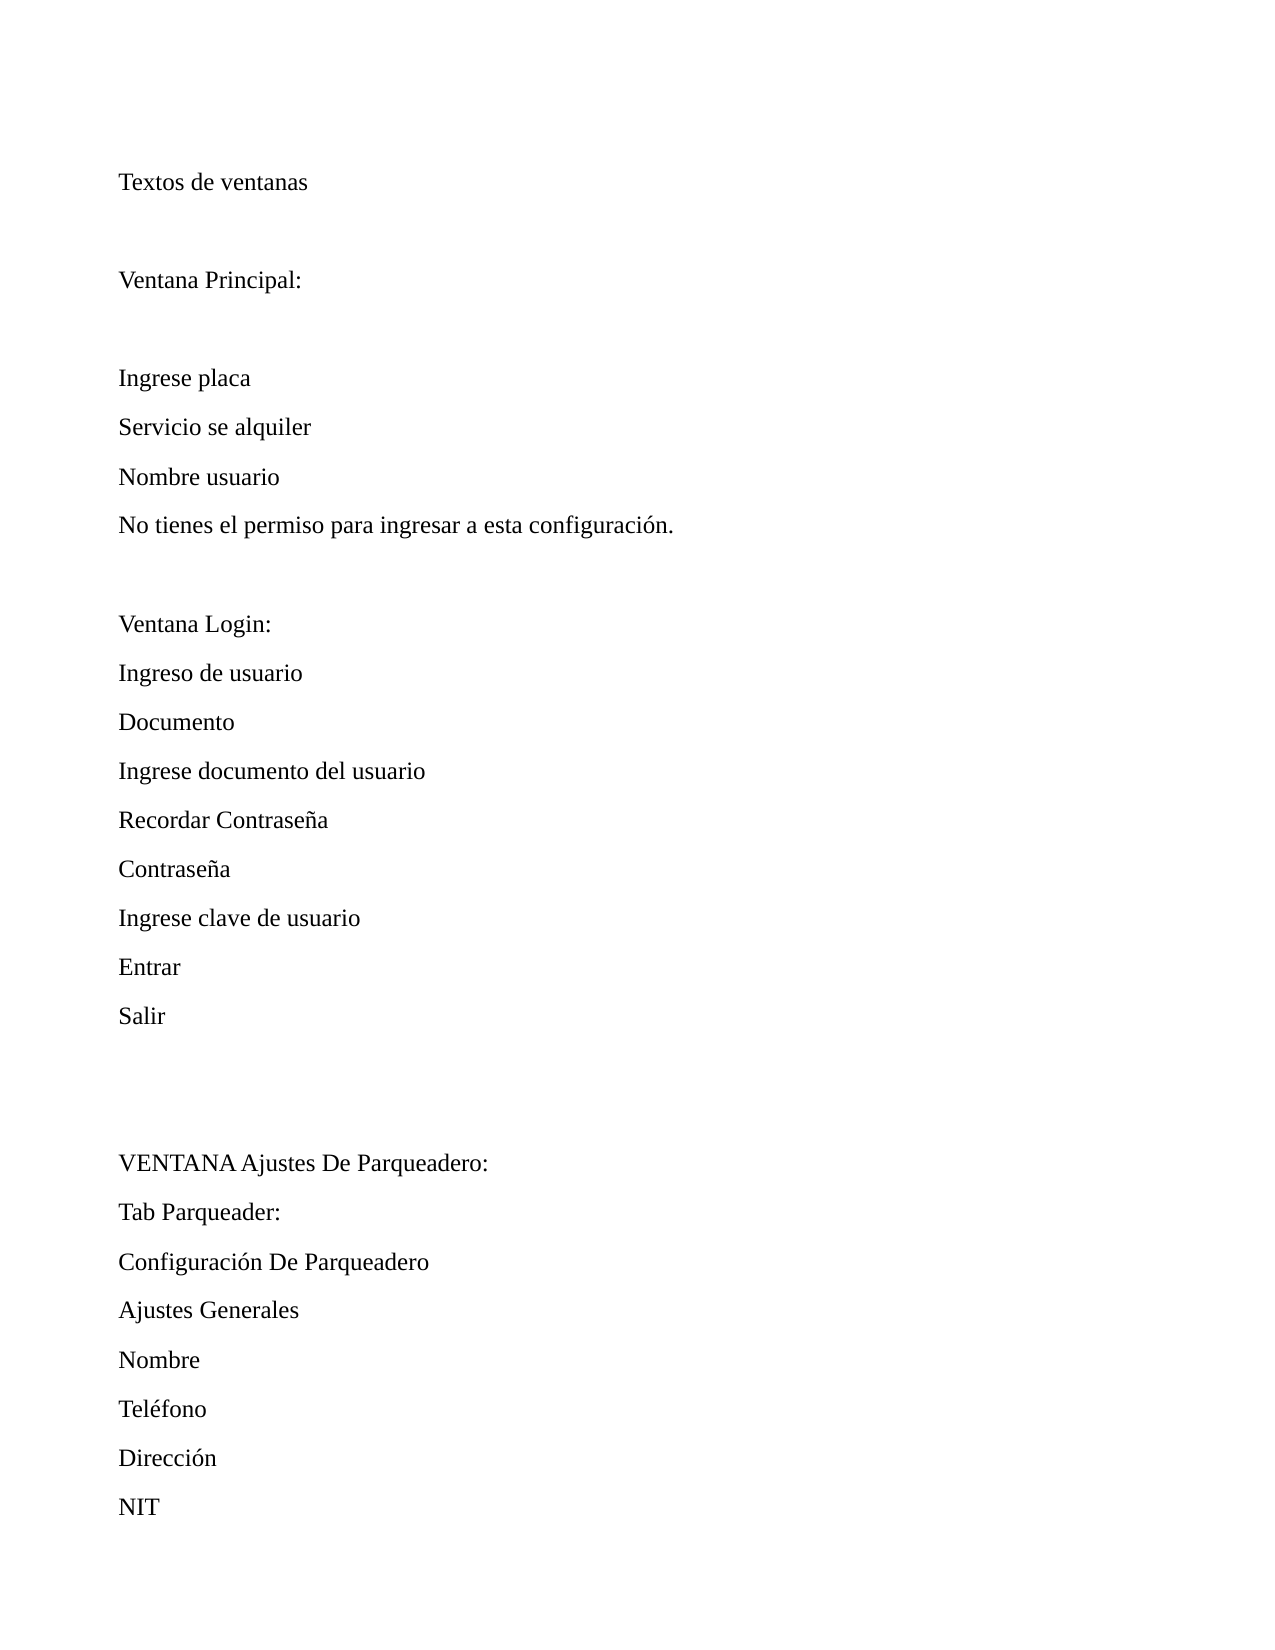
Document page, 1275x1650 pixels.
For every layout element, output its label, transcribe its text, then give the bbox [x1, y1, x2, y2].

text Tab Parqueader: [118, 1197, 1157, 1226]
text VENTANA Ajustes De Parqueadero: [118, 1148, 1157, 1177]
text Ajustes Generales [118, 1296, 1157, 1324]
text Ventana Principal: [118, 265, 1157, 294]
text Ingrese documento del usuario [118, 756, 1157, 785]
text NIT [118, 1492, 1157, 1521]
text Salir [118, 1001, 1157, 1030]
text Entrar [118, 952, 1157, 981]
text Teléfono [118, 1394, 1157, 1422]
text Ventana Login: [118, 609, 1157, 637]
text Ingreso de usuario [118, 658, 1157, 687]
text Dirección [118, 1443, 1157, 1472]
text Documento [118, 707, 1157, 736]
text Textos de ventanas [118, 167, 1157, 196]
text Ingrese placa [118, 363, 1157, 392]
text Nombre usuario [118, 462, 1157, 490]
text Nombre [118, 1345, 1157, 1373]
text Configuración De Parqueadero [118, 1247, 1157, 1275]
text Ingrese clave de usuario [118, 903, 1157, 932]
text Servicio se alquiler [118, 412, 1157, 441]
text Recordar Contraseña [118, 805, 1157, 834]
text No tienes el permiso para ingresar a esta configuración. [118, 511, 1157, 539]
text Contraseña [118, 854, 1157, 883]
